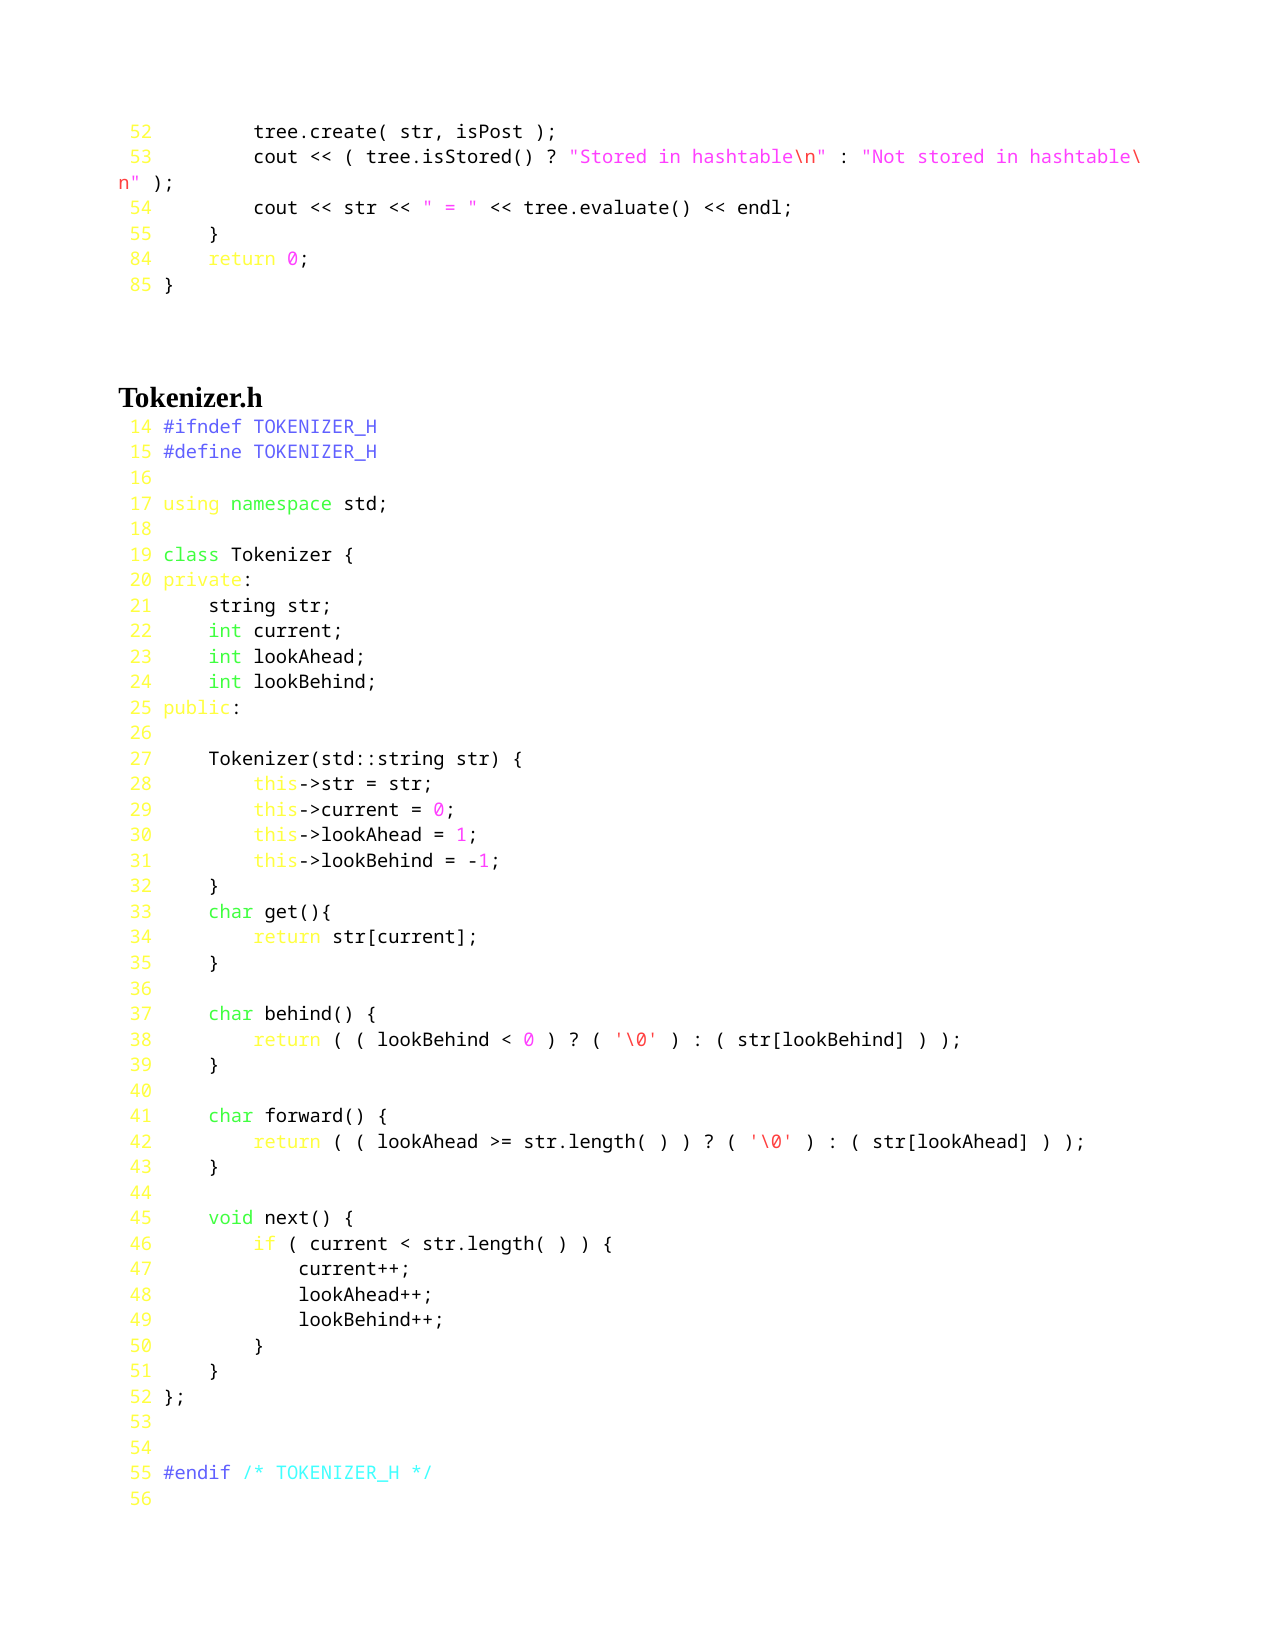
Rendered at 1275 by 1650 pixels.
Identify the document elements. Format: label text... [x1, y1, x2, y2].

text 46 if ( current < str.length( ) ) { [118, 1230, 1157, 1256]
text 54 cout << str << " = " << tree.evaluate() << endl; [118, 195, 1157, 220]
text 85 } [118, 271, 1157, 297]
text 55 } [118, 220, 1157, 246]
text 56 [118, 1485, 1157, 1511]
text 18 [118, 515, 1157, 541]
text 33 char get(){ [118, 898, 1157, 924]
text 26 [118, 719, 1157, 745]
text 30 this->lookAhead = 1; [118, 822, 1157, 847]
text 15 #define TOKENIZER_H [118, 439, 1157, 464]
text 21 string str; [118, 592, 1157, 617]
text 19 class Tokenizer { [118, 541, 1157, 566]
text 48 lookAhead++; [118, 1281, 1157, 1307]
text 36 [118, 975, 1157, 1000]
text 53 cout << ( tree.isStored() ? "Stored in hashtable\n" : "Not stored in hashtable\n" ); [118, 144, 1157, 195]
text 37 char behind() { [118, 1000, 1157, 1026]
text 55 #endif /* TOKENIZER_H */ [118, 1460, 1157, 1485]
text 47 current++; [118, 1256, 1157, 1281]
text 53 [118, 1409, 1157, 1434]
text 84 return 0; [118, 246, 1157, 271]
text 24 int lookBehind; [118, 668, 1157, 694]
text 41 char forward() { [118, 1102, 1157, 1128]
text 38 return ( ( lookBehind < 0 ) ? ( '\0' ) : ( str[lookBehind] ) ); [118, 1026, 1157, 1051]
text 34 return str[current]; [118, 924, 1157, 949]
text 20 private: [118, 566, 1157, 592]
text 14 #ifndef TOKENIZER_H [118, 413, 1157, 439]
text 52 }; [118, 1383, 1157, 1409]
text 54 [118, 1434, 1157, 1460]
text 52 tree.create( str, isPost ); [118, 118, 1157, 144]
text 39 } [118, 1051, 1157, 1077]
text 43 } [118, 1153, 1157, 1179]
text 17 using namespace std; [118, 490, 1157, 515]
text 51 } [118, 1358, 1157, 1383]
text 40 [118, 1077, 1157, 1102]
text Tokenizer.h [118, 380, 1157, 413]
text 35 } [118, 949, 1157, 975]
text 16 [118, 464, 1157, 490]
text 22 int current; [118, 617, 1157, 643]
text 32 } [118, 873, 1157, 898]
text 44 [118, 1179, 1157, 1204]
text 31 this->lookBehind = -1; [118, 847, 1157, 873]
text 29 this->current = 0; [118, 796, 1157, 822]
text 42 return ( ( lookAhead >= str.length( ) ) ? ( '\0' ) : ( str[lookAhead] ) ); [118, 1128, 1157, 1153]
text 28 this->str = str; [118, 771, 1157, 796]
text 50 } [118, 1332, 1157, 1358]
text 25 public: [118, 694, 1157, 719]
text 49 lookBehind++; [118, 1307, 1157, 1332]
text 45 void next() { [118, 1204, 1157, 1230]
text 27 Tokenizer(std::string str) { [118, 745, 1157, 771]
text 23 int lookAhead; [118, 643, 1157, 668]
